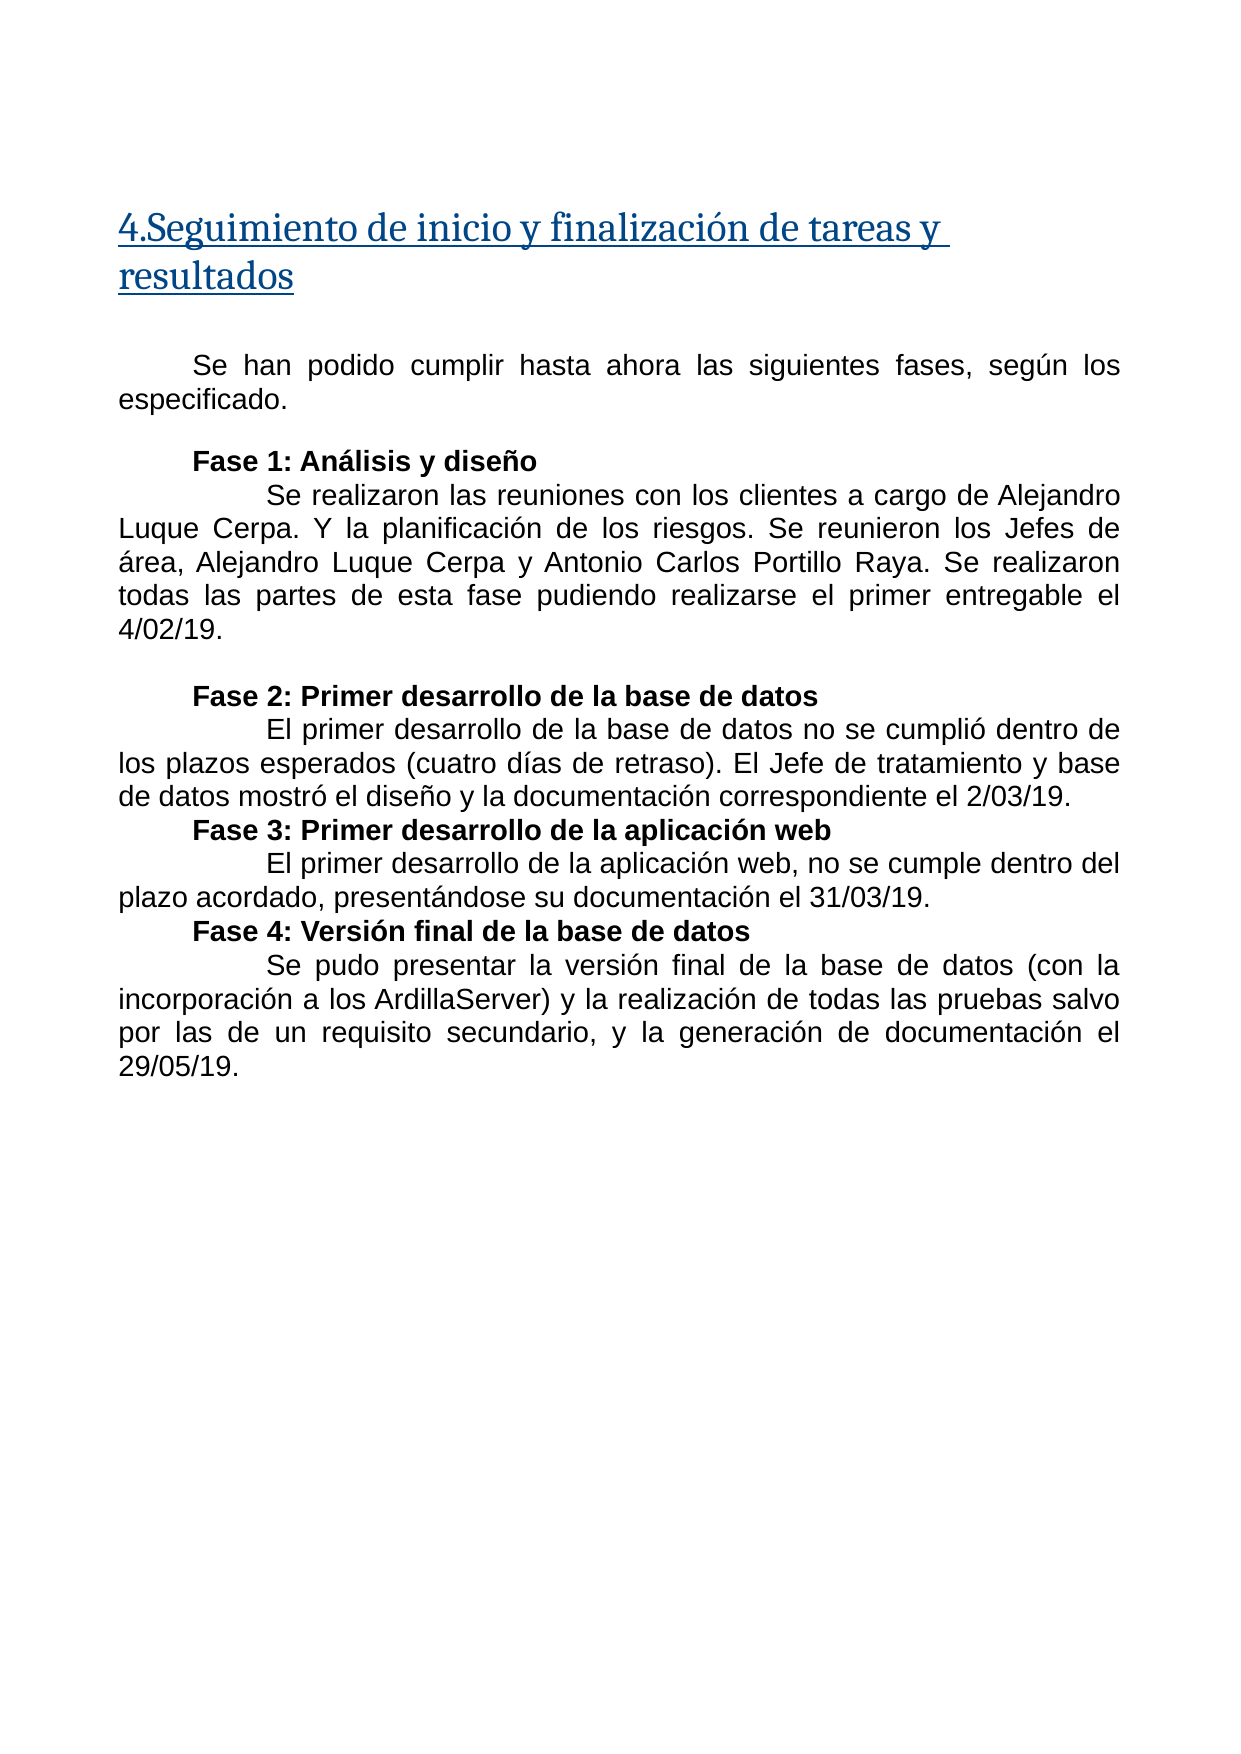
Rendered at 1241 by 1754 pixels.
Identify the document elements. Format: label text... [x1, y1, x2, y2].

text Fase 3: Primer desarrollo de la aplicación web [118, 813, 1122, 846]
text El primer desarrollo de la base de datos no se cumplió dentro de los plazos esperados (cuatro días de retraso). El Jefe de tratamiento y base de datos mostró el diseño y la documentación correspondiente el 2/03/19. [118, 712, 1122, 813]
text Se pudo presentar la versión final de la base de datos (con la incorporación a los ArdillaServer) y la realización de todas las pruebas salvo por las de un requisito secundario, y la generación de documentación el 29/05/19. [118, 948, 1122, 1082]
text Fase 4: Versión final de la base de datos [118, 913, 1122, 948]
text Fase 1: Análisis y diseño [118, 444, 1122, 477]
text Se han podido cumplir hasta ahora las siguientes fases, según los especificado. [118, 348, 1122, 415]
text Se realizaron las reuniones con los clientes a cargo de Alejandro Luque Cerpa. Y la planificación de los riesgos. Se reunieron los Jefes de área, Alejandro Luque Cerpa y Antonio Carlos Portillo Raya. Se realizaron todas las partes de esta fase pudiendo realizarse el primer entregable el 4/02/19. [118, 477, 1122, 645]
text 4.Seguimiento de inicio y finalización de tareas y resultados [118, 204, 1122, 300]
text Fase 2: Primer desarrollo de la base de datos [118, 679, 1122, 712]
text El primer desarrollo de la aplicación web, no se cumple dentro del plazo acordado, presentándose su documentación el 31/03/19. [118, 846, 1122, 913]
